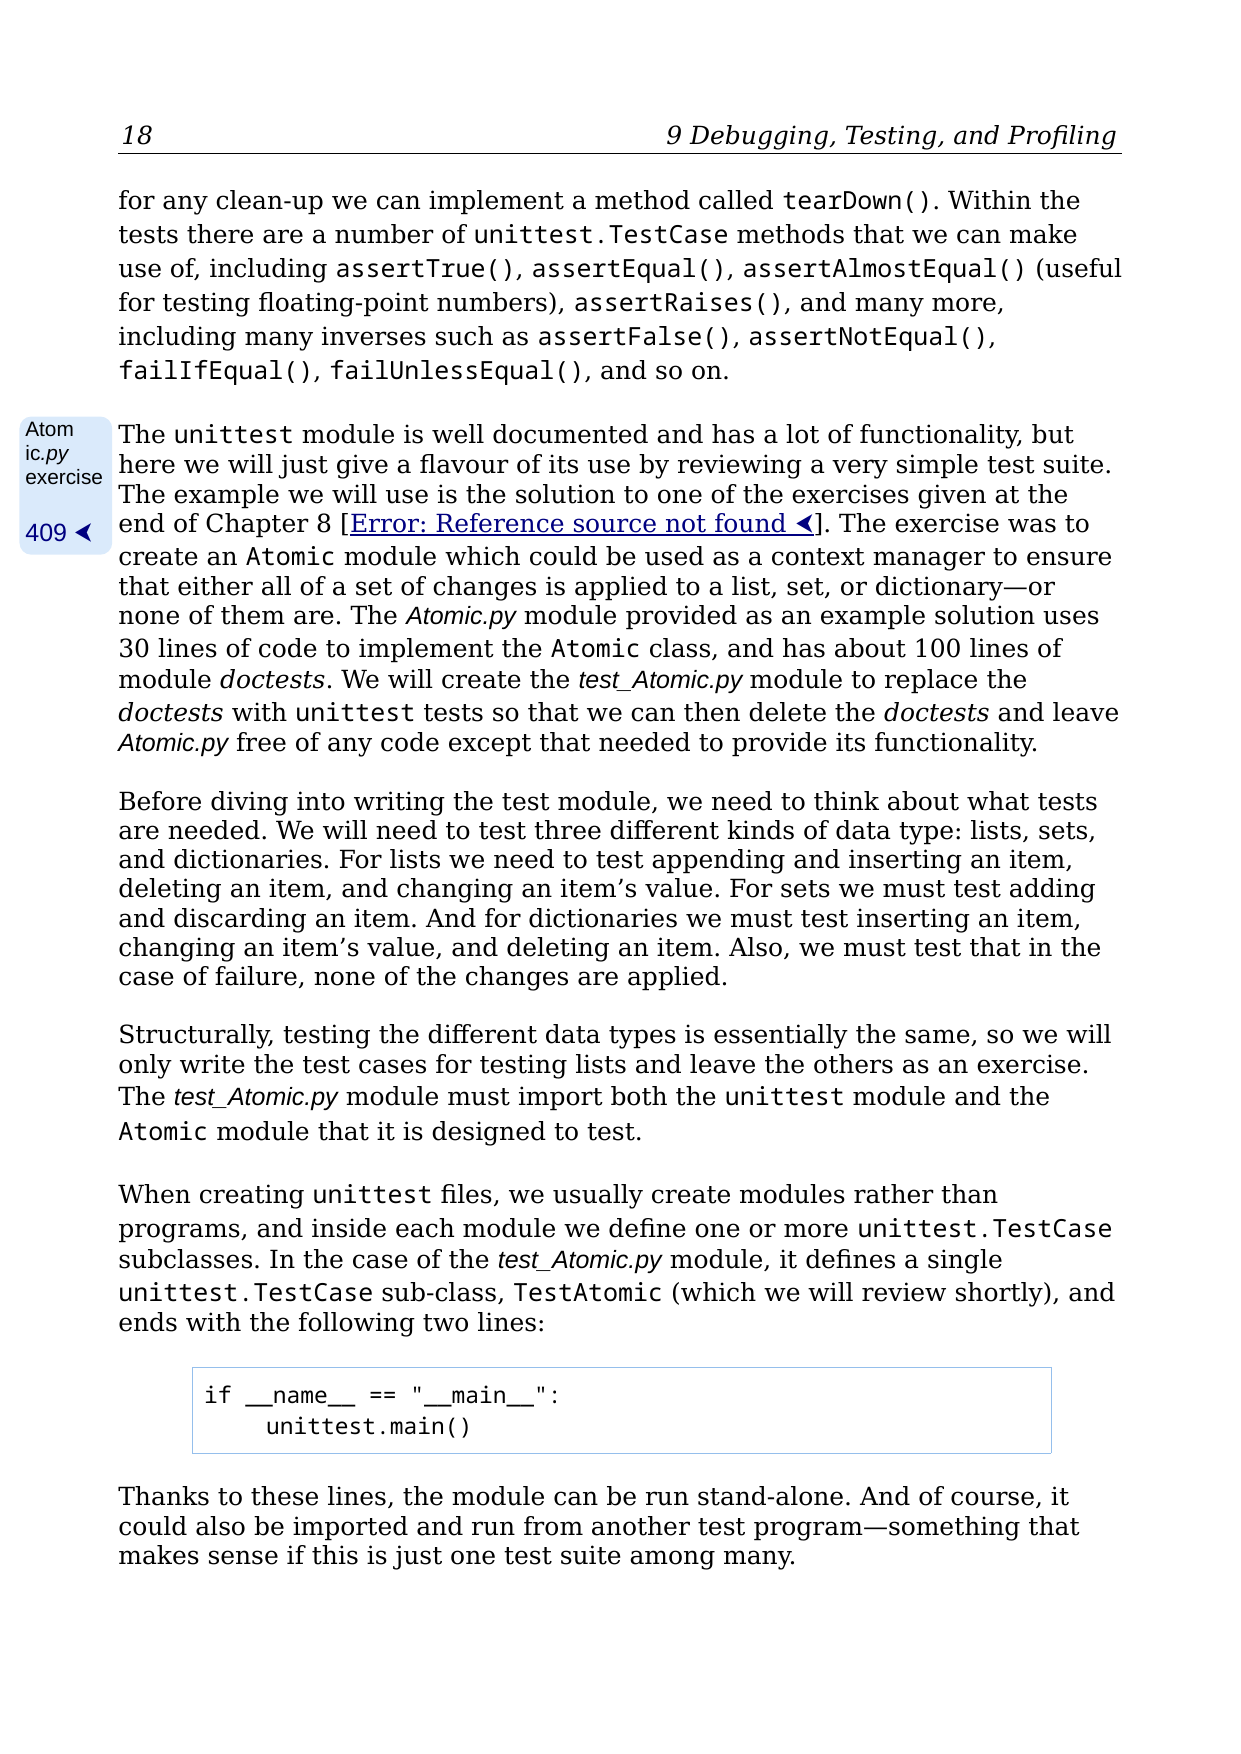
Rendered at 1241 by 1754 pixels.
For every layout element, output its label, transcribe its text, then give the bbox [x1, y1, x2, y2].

text When creating unittest files, we usually create modules rather than programs, and inside each module we define one or more unittest.TestCase subclasses. In the case of the test_Atomic.py module, it defines a single unittest.TestCase sub-class, TestAtomic (which we will review shortly), and ends with the following two lines: [118, 1177, 1122, 1337]
text Structurally, testing the different data types is essentially the same, so we will only write the test cases for testing lists and leave the others as an exercise. The test_Atomic.py module must import both the unittest module and the Atomic module that it is designed to test. [118, 1021, 1122, 1147]
text The unittest module is well documented and has a lot of functionality, but here we will just give a flavour of its use by reviewing a very simple test suite. The example we will use is the solution to one of the exercises given at the end of Chapter 8 [Error: Reference source not found ⮜]. The exercise was to create an Atomic module which could be used as a context manager to ensure that either all of a set of changes is applied to a list, set, or dictionary—or none of them are. The Atomic.py module provided as an example solution uses 30 lines of code to implement the Atomic class, and has about 100 lines of module doctests. We will create the test_Atomic.py module to replace the doctests with unittest tests so that we can then delete the doctests and leave Atomic.py free of any code except that needed to provide its functionality. [118, 417, 1122, 758]
text Before diving into writing the test module, we need to think about what tests are needed. We will need to test three different kinds of data type: lists, sets, and dictionaries. For lists we need to test appending and inserting an item, deleting an item, and changing an item’s value. For sets we must test adding and discarding an item. And for dictionaries we must test inserting an item, changing an item’s value, and deleting an item. Also, we must test that in the case of failure, none of the changes are applied. [118, 787, 1122, 991]
text Thanks to these lines, the module can be run stand-alone. And of course, it could also be imported and run from another test program—something that makes sense if this is just one test suite among many. [118, 1483, 1122, 1570]
text if __name__ == "__main__": [193, 1368, 1051, 1398]
text for any clean-up we can implement a method called tearDown(). Within the tests there are a number of unittest.TestCase methods that we can make use of, including assertTrue(), assertEqual(), assertAlmostEqual() (useful for testing floating-point numbers), assertRaises(), and many more, including many inverses such as assertFalse(), assertNotEqual(), failIfEqual(), failUnlessEqual(), and so on. [118, 183, 1122, 387]
text unittest.main() [193, 1398, 1051, 1453]
